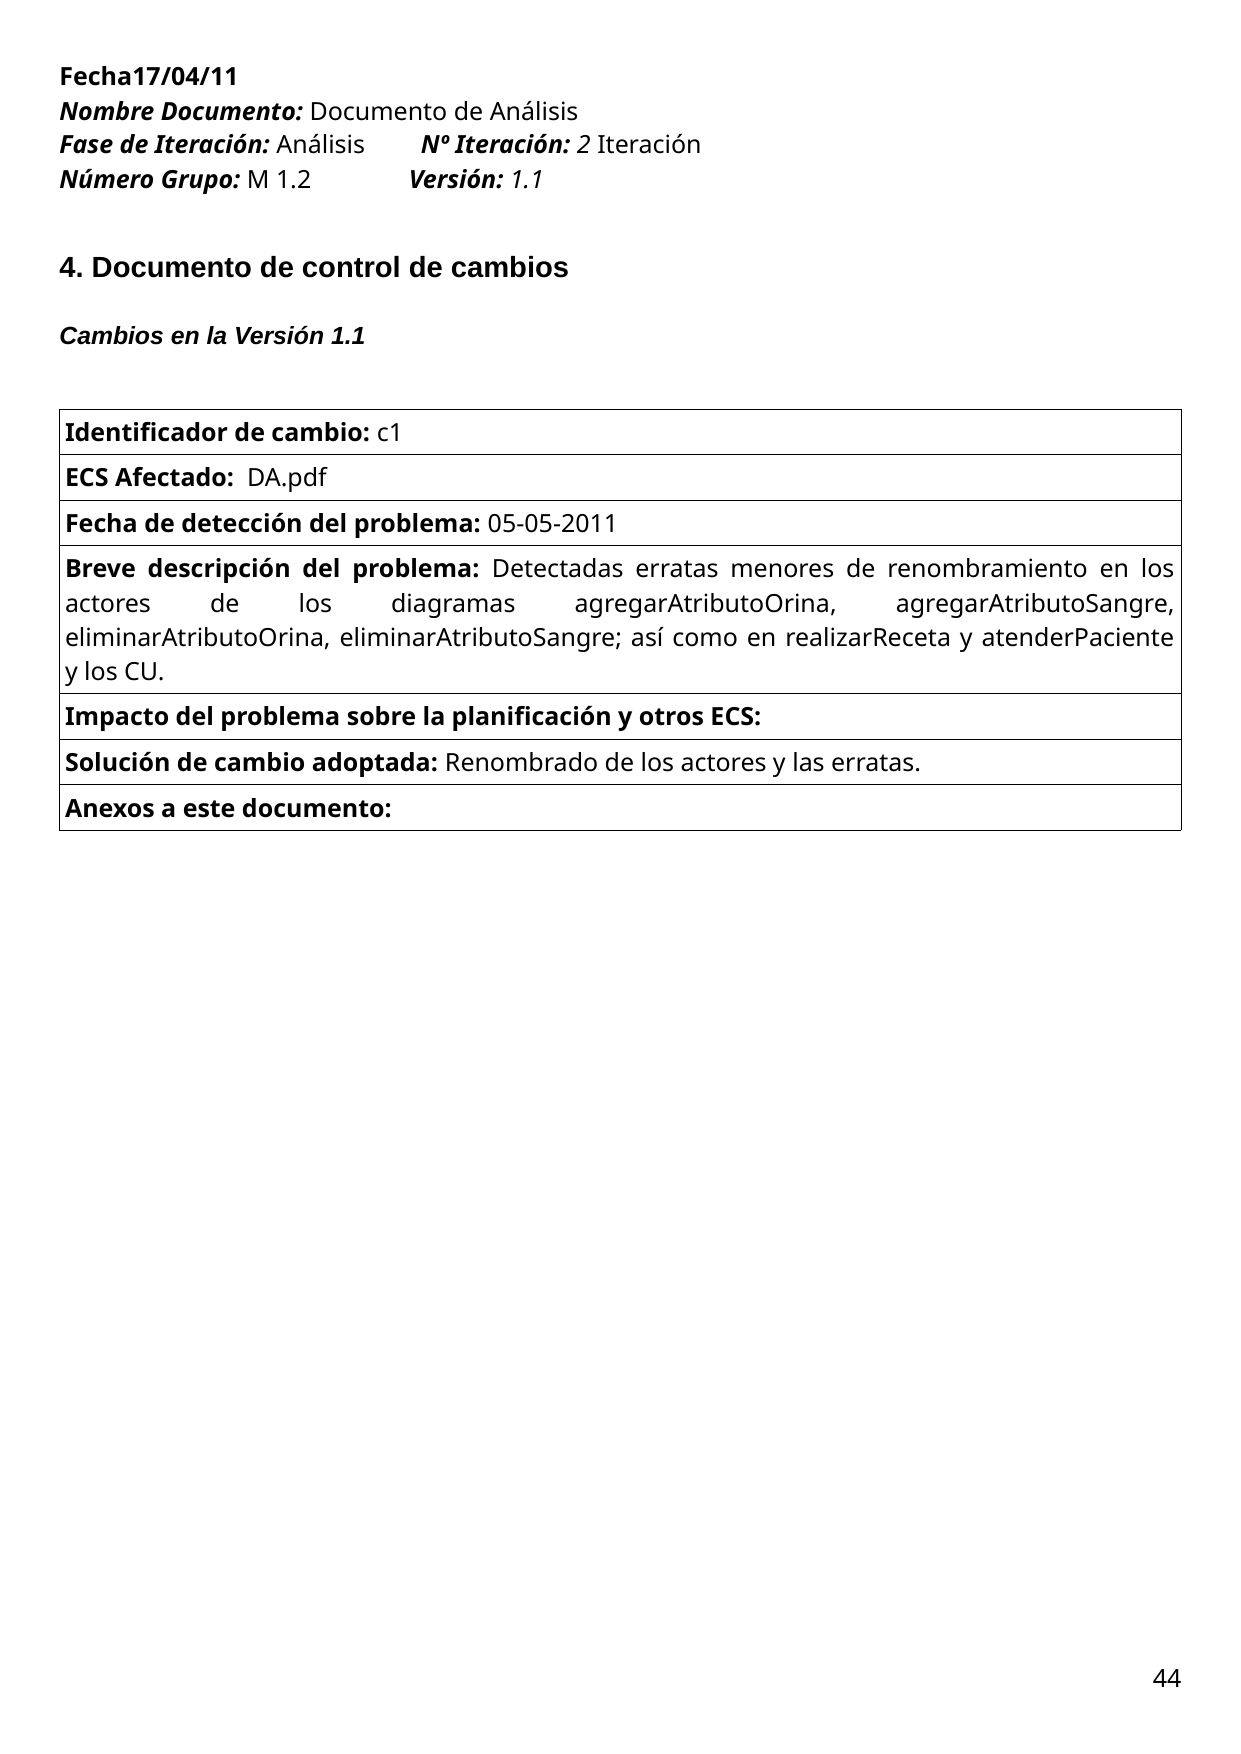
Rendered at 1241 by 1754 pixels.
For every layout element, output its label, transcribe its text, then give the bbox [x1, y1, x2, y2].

table_cell ECS Afectado: DA.pdf [60, 455, 1181, 500]
table_header Identificador de cambio: c1 [60, 410, 1181, 454]
table_cell Breve descripción del problema: Detectadas erratas menores de renombramiento en los actores de los diagramas agregarAtributoOrina, agregarAtributoSangre, eliminarAtributoOrina, eliminarAtributoSangre; así como en realizarReceta y atenderPaciente y los CU. [60, 546, 1181, 693]
subtitle 4. Documento de control de cambios [59, 250, 1181, 283]
table_cell Anexos a este documento: [60, 785, 1181, 830]
table_cell Fecha de detección del problema: 05-05-2011 [60, 501, 1181, 545]
subtitle Cambios en la Versión 1.1 [59, 321, 1181, 349]
table_cell Solución de cambio adoptada: Renombrado de los actores y las erratas. [60, 740, 1181, 784]
table_cell Impacto del problema sobre la planificación y otros ECS: [60, 694, 1181, 739]
